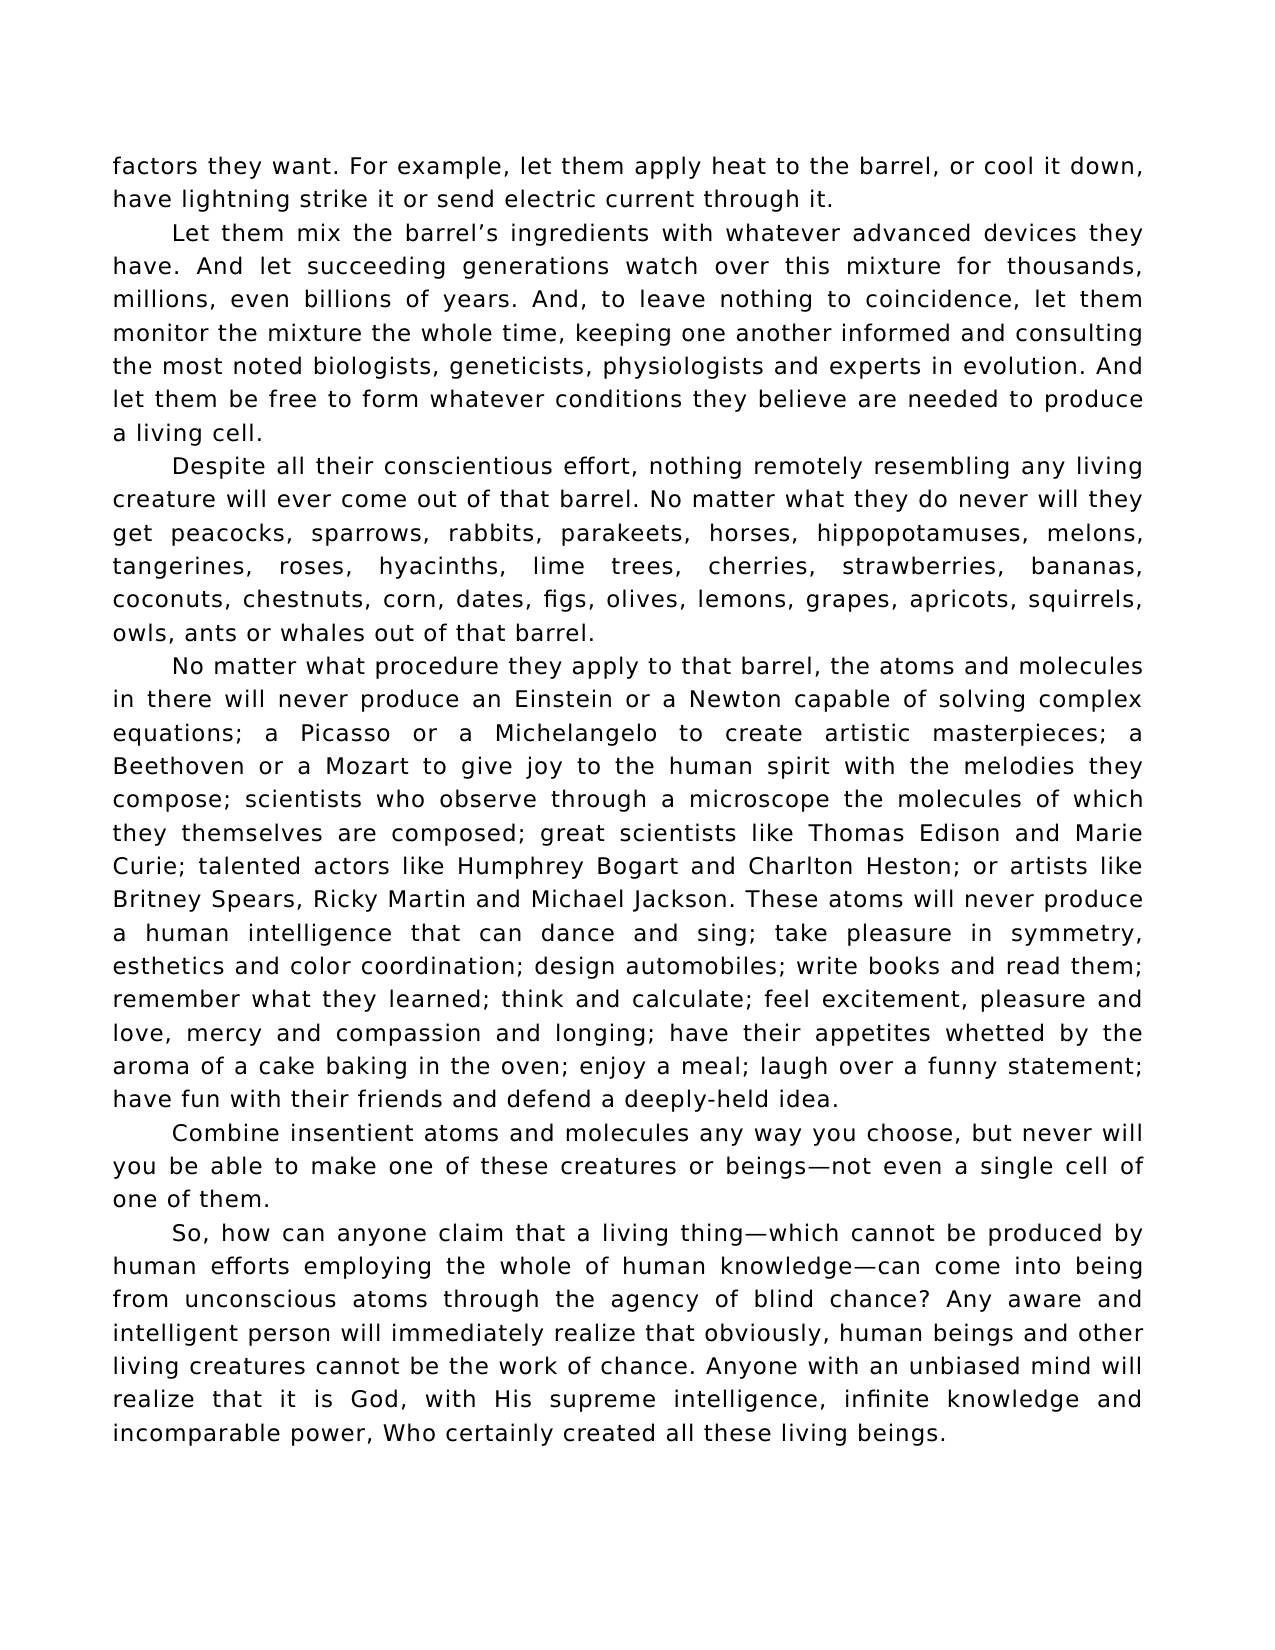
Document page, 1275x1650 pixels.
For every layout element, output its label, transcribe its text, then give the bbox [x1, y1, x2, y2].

text No matter what procedure they apply to that barrel, the atoms and molecules in there will never produce an Einstein or a Newton capable of solving complex equations; a Picasso or a Michelangelo to create artistic masterpieces; a Beethoven or a Mozart to give joy to the human spirit with the melodies they compose; scientists who observe through a microscope the molecules of which they themselves are composed; great scientists like Thomas Edison and Marie Curie; talented actors like Humphrey Bogart and Charlton Heston; or artists like Britney Spears, Ricky Martin and Michael Jackson. These atoms will never produce a human intelligence that can dance and sing; take pleasure in symmetry, esthetics and color coordination; design automobiles; write books and read them; remember what they learned; think and calculate; feel excitement, pleasure and love, mercy and compassion and longing; have their appetites whetted by the aroma of a cake baking in the oven; enjoy a meal; laugh over a funny statement; have fun with their friends and defend a deeply-held idea. [112, 648, 1145, 1114]
text factors they want. For example, let them apply heat to the barrel, or cool it down, have lightning strike it or send electric current through it. [112, 148, 1145, 214]
text Let them mix the barrel’s ingredients with whatever advanced devices they have. And let succeeding generations watch over this mixture for thousands, millions, even billions of years. And, to leave nothing to coincidence, let them monitor the mixture the whole time, keeping one another informed and consulting the most noted biologists, geneticists, physiologists and experts in evolution. And let them be free to form whatever conditions they believe are needed to produce a living cell. [112, 214, 1145, 448]
text Combine insentient atoms and molecules any way you choose, but never will you be able to make one of these creatures or beings—not even a single cell of one of them. [112, 1114, 1145, 1214]
text Despite all their conscientious effort, nothing remotely resembling any living creature will ever come out of that barrel. No matter what they do never will they get peacocks, sparrows, rabbits, parakeets, horses, hippopotamuses, melons, tangerines, roses, hyacinths, lime trees, cherries, strawberries, bananas, coconuts, chestnuts, corn, dates, figs, olives, lemons, grapes, apricots, squirrels, owls, ants or whales out of that barrel. [112, 448, 1145, 648]
text So, how can anyone claim that a living thing—which cannot be produced by human efforts employing the whole of human knowledge—can come into being from unconscious atoms through the agency of blind chance? Any aware and intelligent person will immediately realize that obviously, human beings and other living creatures cannot be the work of chance. Anyone with an unbiased mind will realize that it is God, with His supreme intelligence, infinite knowledge and incomparable power, Who certainly created all these living beings. [112, 1214, 1145, 1448]
